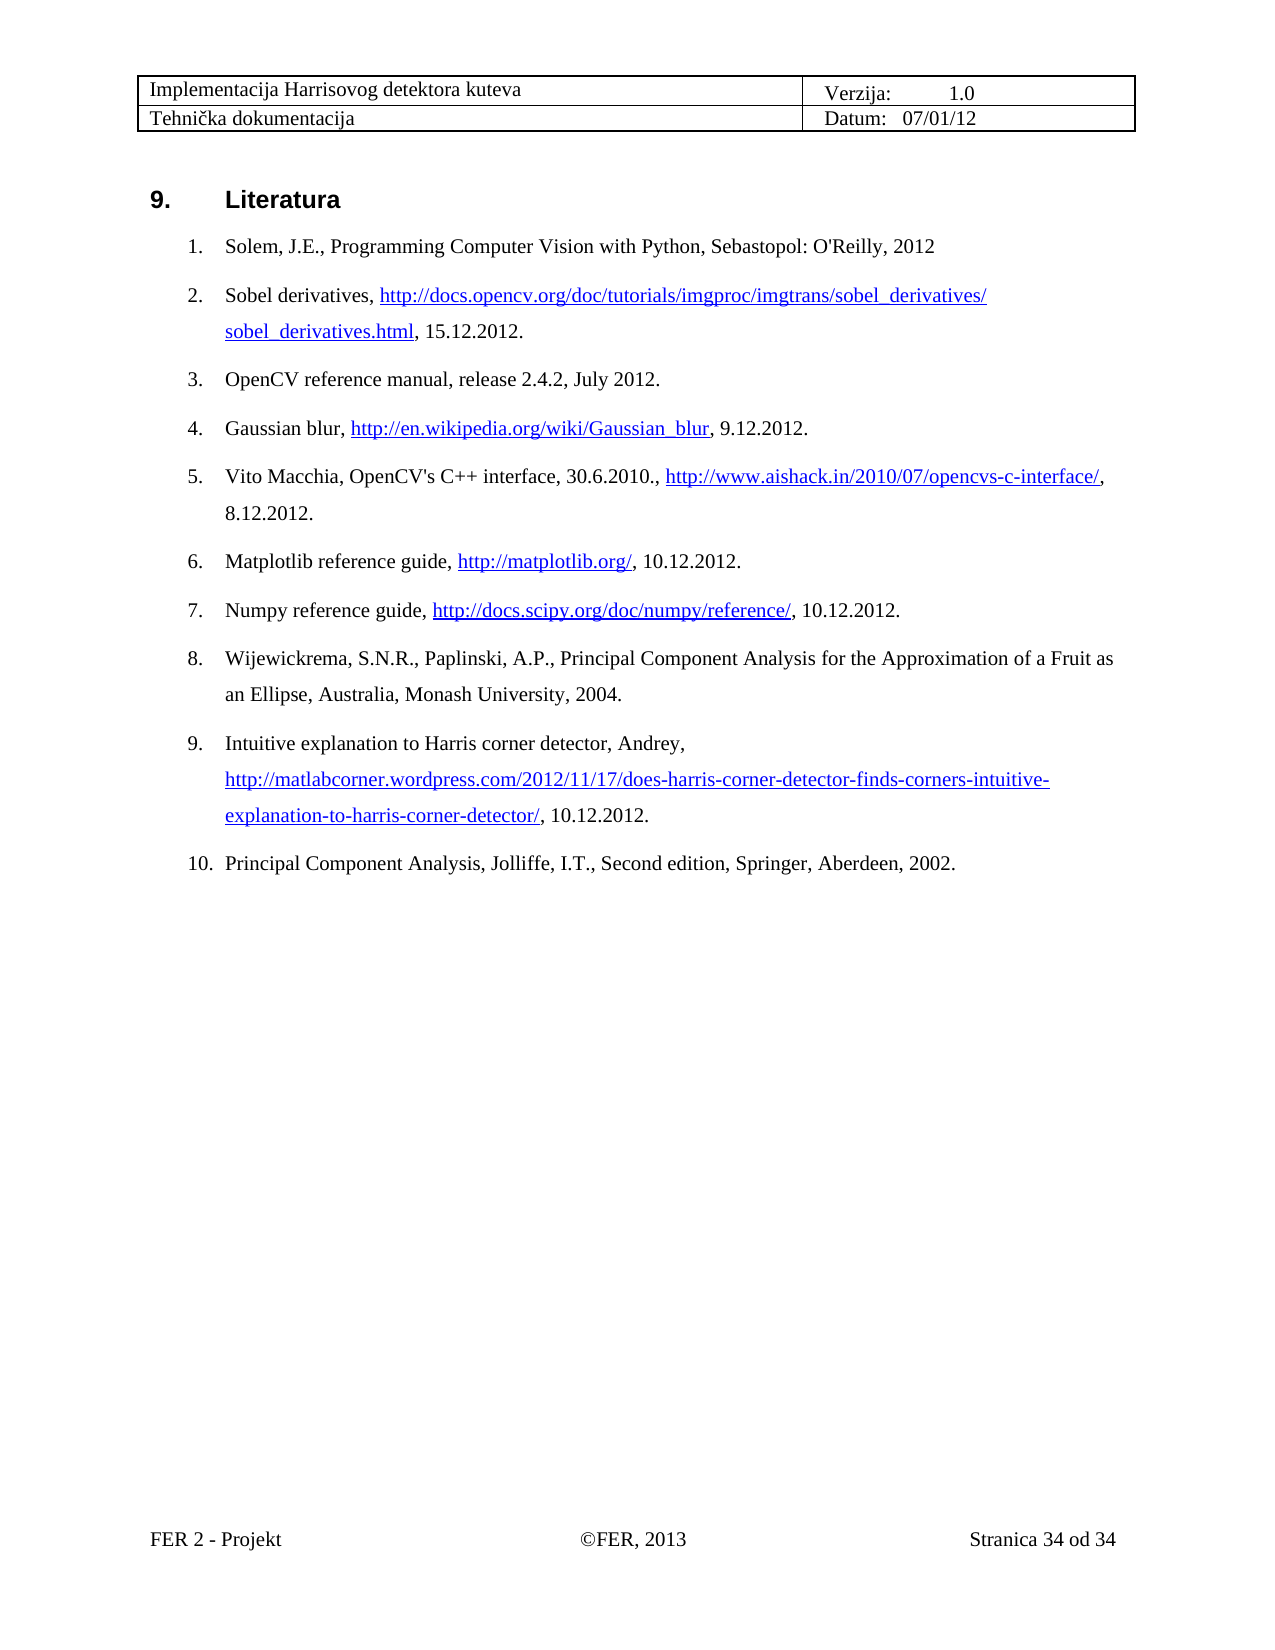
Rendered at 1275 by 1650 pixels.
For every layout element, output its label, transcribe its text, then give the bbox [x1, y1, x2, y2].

list Sobel derivatives, http://docs.opencv.org/doc/tutorials/imgproc/imgtrans/sobel_derivatives/sobel_derivatives.html, 15.12.2012. [187, 283, 1125, 343]
list Gaussian blur, http://en.wikipedia.org/wiki/Gaussian_blur, 9.12.2012. [187, 416, 1125, 440]
list Intuitive explanation to Harris corner detector, Andrey, http://matlabcorner.wordpress.com/2012/11/17/does-harris-corner-detector-finds-corners-intuitive-explanation-to-harris-corner-detector/, 10.12.2012. [187, 731, 1125, 827]
list Numpy reference guide, http://docs.scipy.org/doc/numpy/reference/, 10.12.2012. [187, 597, 1125, 622]
list Matplotlib reference guide, http://matplotlib.org/, 10.12.2012. [187, 549, 1125, 573]
list Wijewickrema, S.N.R., Paplinski, A.P., Principal Component Analysis for the Approximation of a Fruit as an Ellipse, Australia, Monash University, 2004. [187, 646, 1125, 706]
list Vito Macchia, OpenCV's C++ interface, 30.6.2010., http://www.aishack.in/2010/07/opencvs-c-interface/, 8.12.2012. [187, 464, 1125, 524]
subtitle Literatura [150, 185, 1125, 213]
list OpenCV reference manual, release 2.4.2, July 2012. [187, 367, 1125, 391]
list Solem, J.E., Programming Computer Vision with Python, Sebastopol: O'Reilly, 2012 [187, 234, 1125, 258]
list Principal Component Analysis, Jolliffe, I.T., Second edition, Springer, Aberdeen, 2002. [187, 851, 1125, 875]
